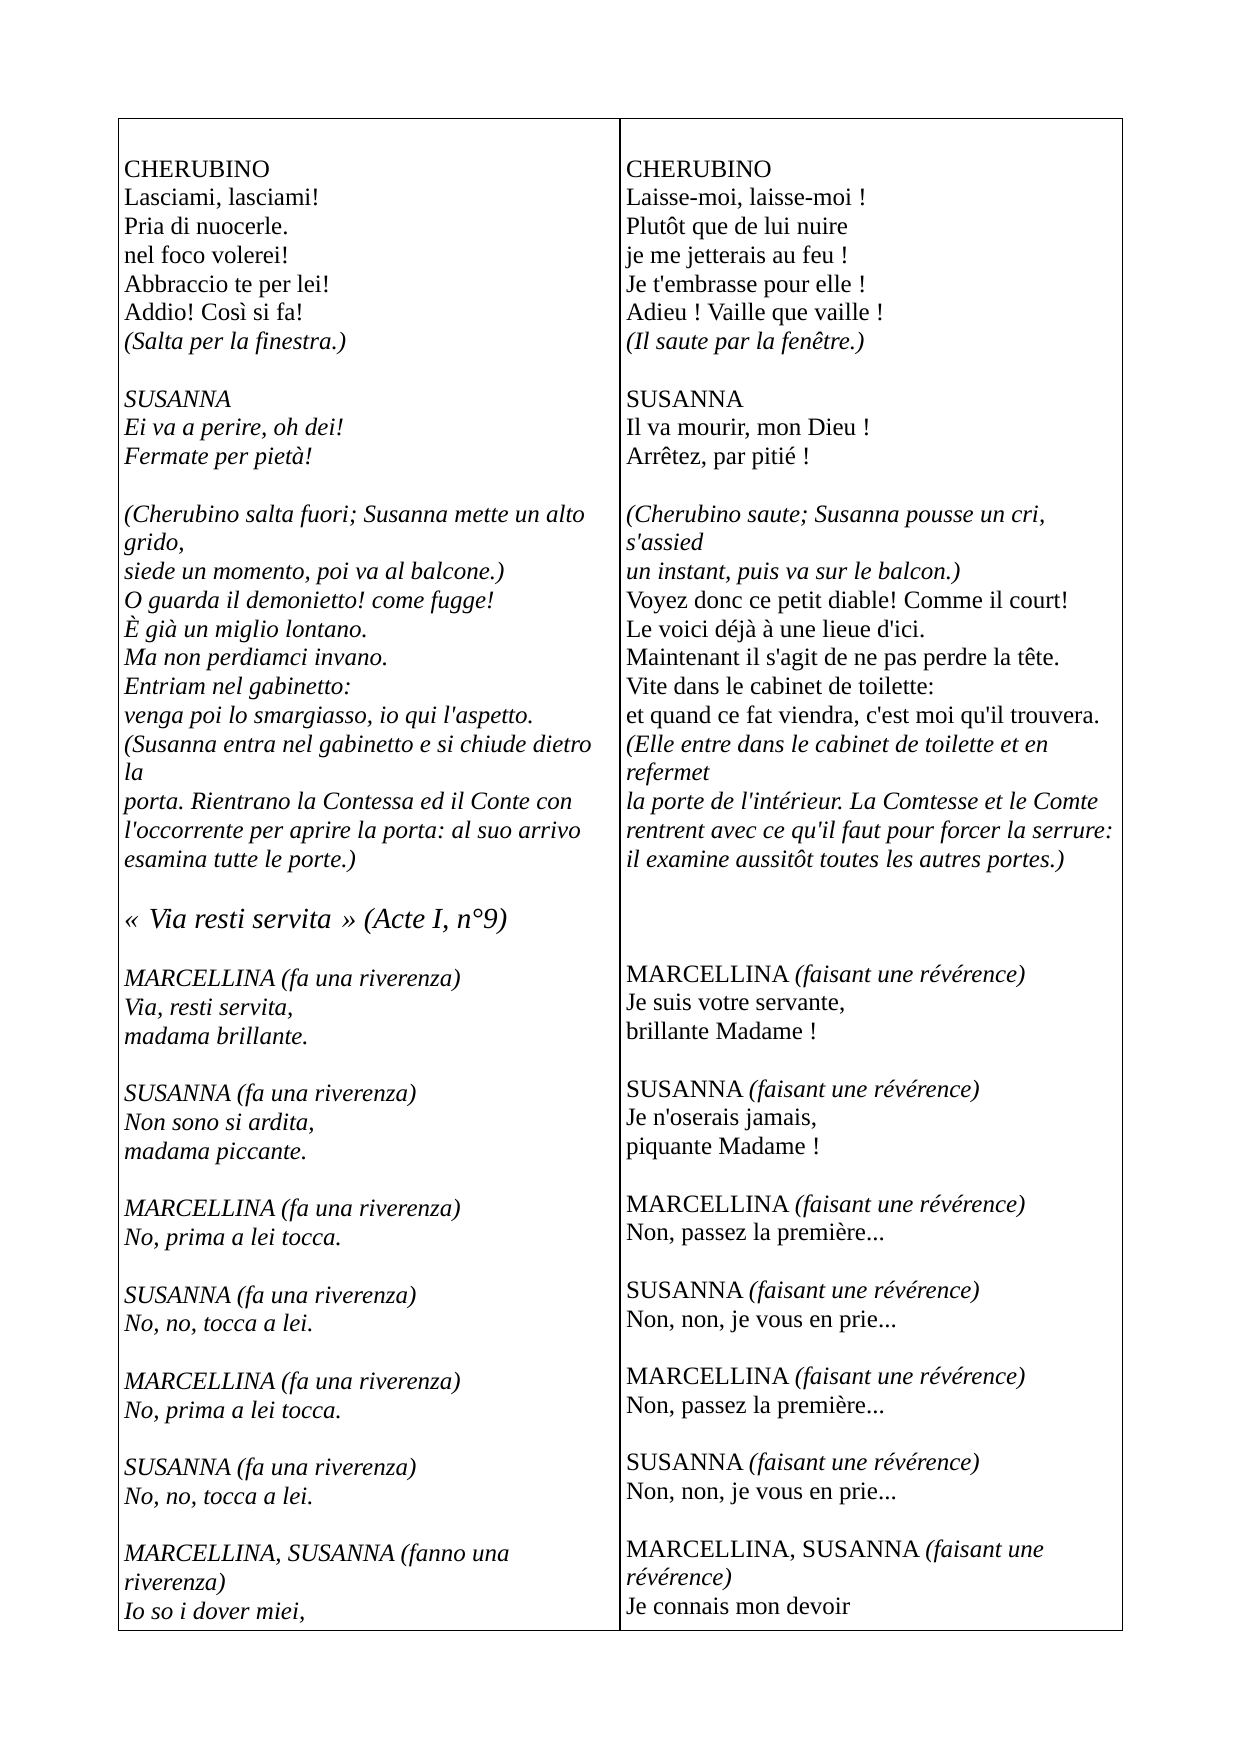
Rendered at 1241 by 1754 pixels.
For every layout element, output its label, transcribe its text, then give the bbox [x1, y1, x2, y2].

table_header CHERUBINO Lasciami, lasciami! Pria di nuocerle. nel foco volerei! Abbraccio te per lei! Addio! Così si fa! (Salta per la finestra.) SUSANNA Ei va a perire, oh dei! Fermate per pietà! (Cherubino salta fuori; Susanna mette un alto grido, siede un momento, poi va al balcone.) O guarda il demonietto! come fugge! È già un miglio lontano. Ma non perdiamci invano. Entriam nel gabinetto: venga poi lo smargiasso, io qui l'aspetto. (Susanna entra nel gabinetto e si chiude dietro la porta. Rientrano la Contessa ed il Conte con l'occorrente per aprire la porta: al suo arrivo esamina tutte le porte.) « Via resti servita » (Acte I, n°9) MARCELLINA (fa una riverenza) Via, resti servita, madama brillante. SUSANNA (fa una riverenza) Non sono si ardita, madama piccante. MARCELLINA (fa una riverenza) No, prima a lei tocca. SUSANNA (fa una riverenza) No, no, tocca a lei. MARCELLINA (fa una riverenza) No, prima a lei tocca. SUSANNA (fa una riverenza) No, no, tocca a lei. MARCELLINA, SUSANNA (fanno una riverenza) Io so i dover miei, [119, 119, 619, 1630]
table_header CHERUBINO Laisse-moi, laisse-moi ! Plutôt que de lui nuire je me jetterais au feu ! Je t'embrasse pour elle ! Adieu ! Vaille que vaille ! (Il saute par la fenêtre.) SUSANNA Il va mourir, mon Dieu ! Arrêtez, par pitié ! (Cherubino saute; Susanna pousse un cri, s'assied un instant, puis va sur le balcon.) Voyez donc ce petit diable! Comme il court! Le voici déjà à une lieue d'ici. Maintenant il s'agit de ne pas perdre la tête. Vite dans le cabinet de toilette: et quand ce fat viendra, c'est moi qu'il trouvera. (Elle entre dans le cabinet de toilette et en refermet la porte de l'intérieur. La Comtesse et le Comte rentrent avec ce qu'il faut pour forcer la serrure: il examine aussitôt toutes les autres portes.) MARCELLINA (faisant une révérence) Je suis votre servante, brillante Madame ! SUSANNA (faisant une révérence) Je n'oserais jamais, piquante Madame ! MARCELLINA (faisant une révérence) Non, passez la première... SUSANNA (faisant une révérence) Non, non, je vous en prie... MARCELLINA (faisant une révérence) Non, passez la première... SUSANNA (faisant une révérence) Non, non, je vous en prie... MARCELLINA, SUSANNA (faisant une révérence) Je connais mon devoir [621, 119, 1122, 1630]
